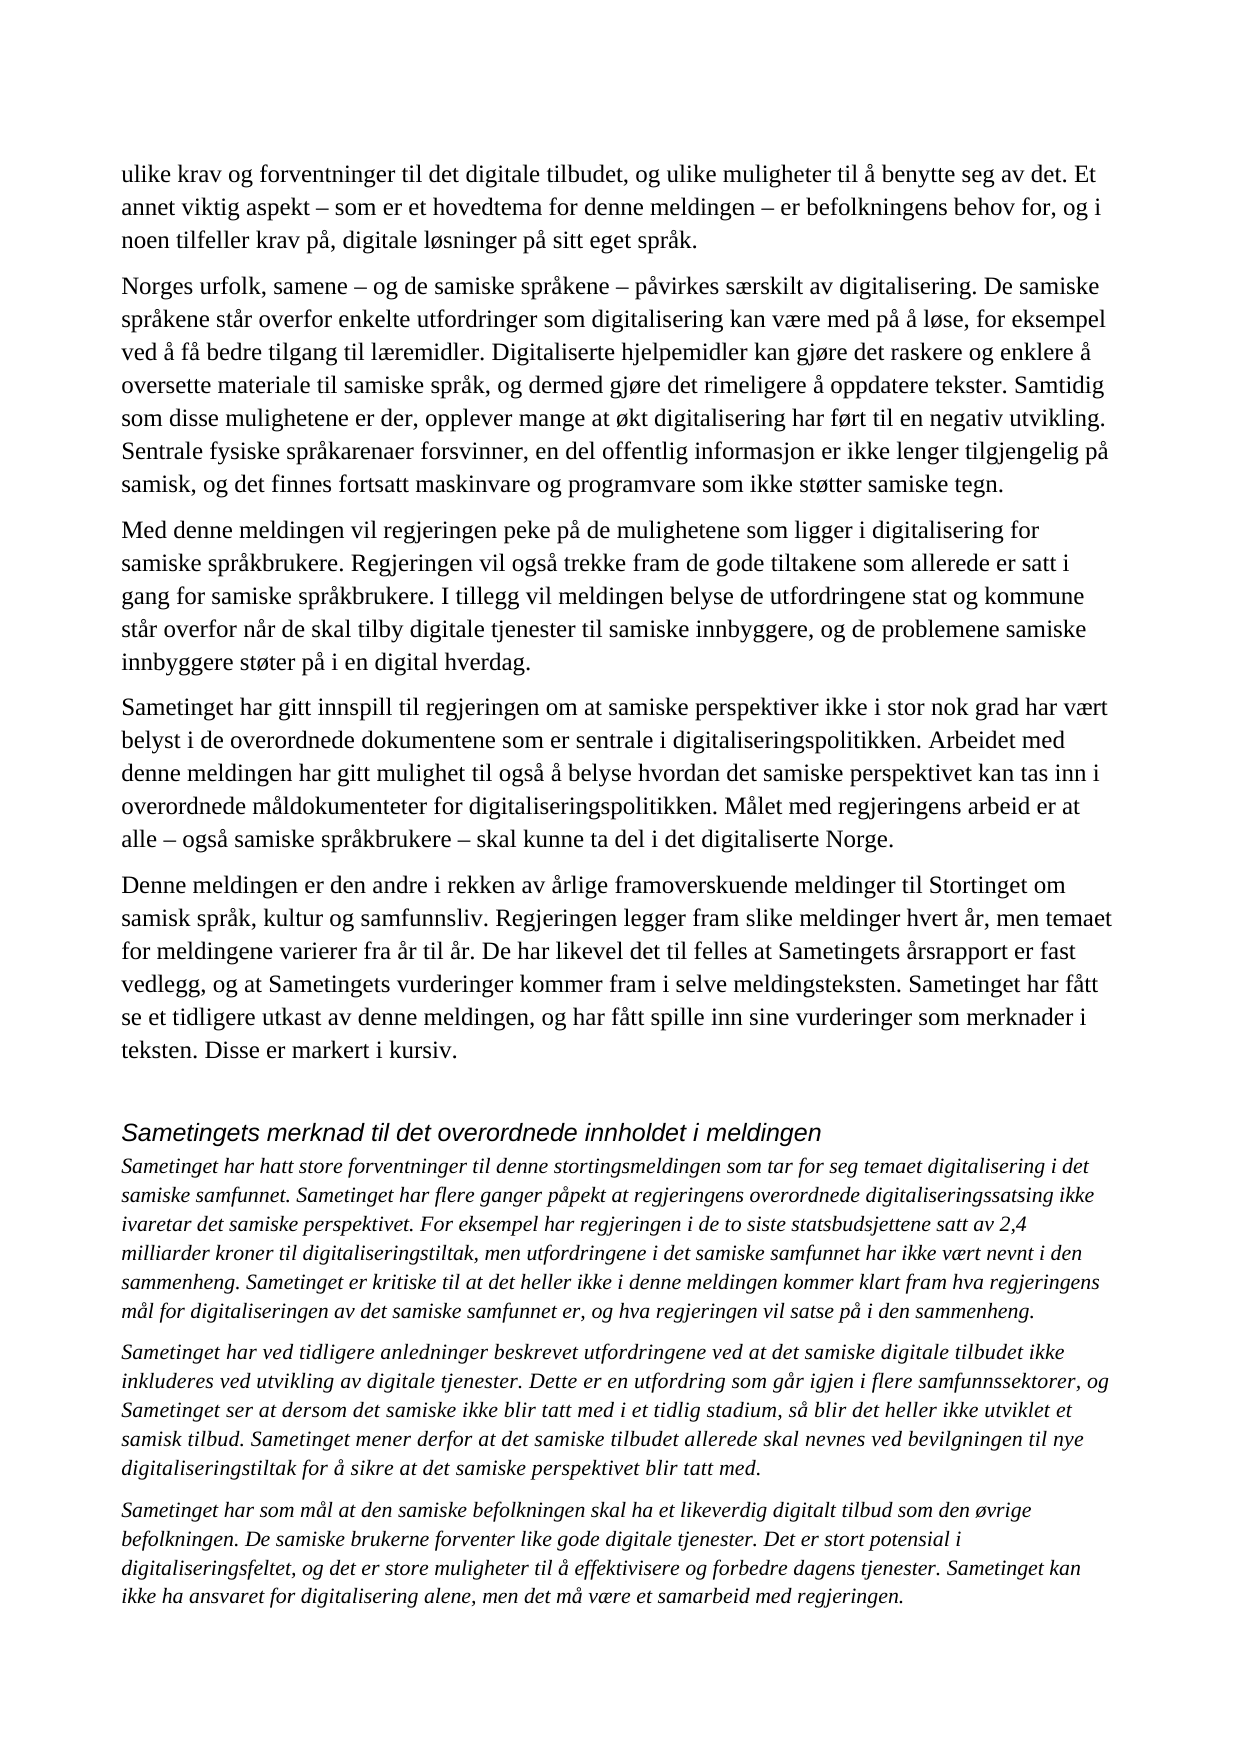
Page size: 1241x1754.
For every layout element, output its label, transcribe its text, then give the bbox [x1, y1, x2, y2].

text Sametingets merknad til det overordnede innholdet i meldingen [121, 1118, 1119, 1147]
text ulike krav og forventninger til det digitale tilbudet, og ulike muligheter til å benytte seg av det. Et annet viktig aspekt – som er et hovedtema for denne meldingen – er befolkningens behov for, og i noen tilfeller krav på, digitale løsninger på sitt eget språk. [121, 159, 1119, 254]
text Sametinget har hatt store forventninger til denne stortingsmeldingen som tar for seg temaet digitalisering i det samiske samfunnet. Sametinget har flere ganger påpekt at regjeringens overordnede digitaliseringssatsing ikke ivaretar det samiske perspektivet. For eksempel har regjeringen i de to siste statsbudsjettene satt av 2,4 milliarder kroner til digitaliseringstiltak, men utfordringene i det samiske samfunnet har ikke vært nevnt i den sammenheng. Sametinget er kritiske til at det heller ikke i denne meldingen kommer klart fram hva regjeringens mål for digitaliseringen av det samiske samfunnet er, og hva regjeringen vil satse på i den sammenheng. [121, 1153, 1119, 1323]
text Sametinget har ved tidligere anledninger beskrevet utfordringene ved at det samiske digitale tilbudet ikke inkluderes ved utvikling av digitale tjenester. Dette er en utfordring som går igjen i flere samfunnssektorer, og Sametinget ser at dersom det samiske ikke blir tatt med i et tidlig stadium, så blir det heller ikke utviklet et samisk tilbud. Sametinget mener derfor at det samiske tilbudet allerede skal nevnes ved bevilgningen til nye digitaliseringstiltak for å sikre at det samiske perspektivet blir tatt med. [121, 1339, 1119, 1480]
text Norges urfolk, samene – og de samiske språkene – påvirkes særskilt av digitalisering. De samiske språkene står overfor enkelte utfordringer som digitalisering kan være med på å løse, for eksempel ved å få bedre tilgang til læremidler. Digitaliserte hjelpemidler kan gjøre det raskere og enklere å oversette materiale til samiske språk, og dermed gjøre det rimeligere å oppdatere tekster. Samtidig som disse mulighetene er der, opplever mange at økt digitalisering har ført til en negativ utvikling. Sentrale fysiske språkarenaer forsvinner, en del offentlig informasjon er ikke lenger tilgjengelig på samisk, og det finnes fortsatt maskinvare og programvare som ikke støtter samiske tegn. [121, 271, 1119, 498]
text Sametinget har som mål at den samiske befolkningen skal ha et likeverdig digitalt tilbud som den øvrige befolkningen. De samiske brukerne forventer like gode digitale tjenester. Det er stort potensial i digitaliseringsfeltet, og det er store muligheter til å effektivisere og forbedre dagens tjenester. Sametinget kan ikke ha ansvaret for digitalisering alene, men det må være et samarbeid med regjeringen. [121, 1497, 1119, 1609]
text Denne meldingen er den andre i rekken av årlige framoverskuende meldinger til Stortinget om samisk språk, kultur og samfunnsliv. Regjeringen legger fram slike meldinger hvert år, men temaet for meldingene varierer fra år til år. De har likevel det til felles at Sametingets årsrapport er fast vedlegg, og at Sametingets vurderinger kommer fram i selve meldingsteksten. Sametinget har fått se et tidligere utkast av denne meldingen, og har fått spille inn sine vurderinger som merknader i teksten. Disse er markert i kursiv. [121, 870, 1119, 1064]
text Med denne meldingen vil regjeringen peke på de mulighetene som ligger i digitalisering for samiske språkbrukere. Regjeringen vil også trekke fram de gode tiltakene som allerede er satt i gang for samiske språkbrukere. I tillegg vil meldingen belyse de utfordringene stat og kommune står overfor når de skal tilby digitale tjenester til samiske innbyggere, og de problemene samiske innbyggere støter på i en digital hverdag. [121, 515, 1119, 676]
text Sametinget har gitt innspill til regjeringen om at samiske perspektiver ikke i stor nok grad har vært belyst i de overordnede dokumentene som er sentrale i digitaliseringspolitikken. Arbeidet med denne meldingen har gitt mulighet til også å belyse hvordan det samiske perspektivet kan tas inn i overordnede måldokumenteter for digitaliseringspolitikken. Målet med regjeringens arbeid er at alle – også samiske språkbrukere – skal kunne ta del i det digitaliserte Norge. [121, 692, 1119, 853]
